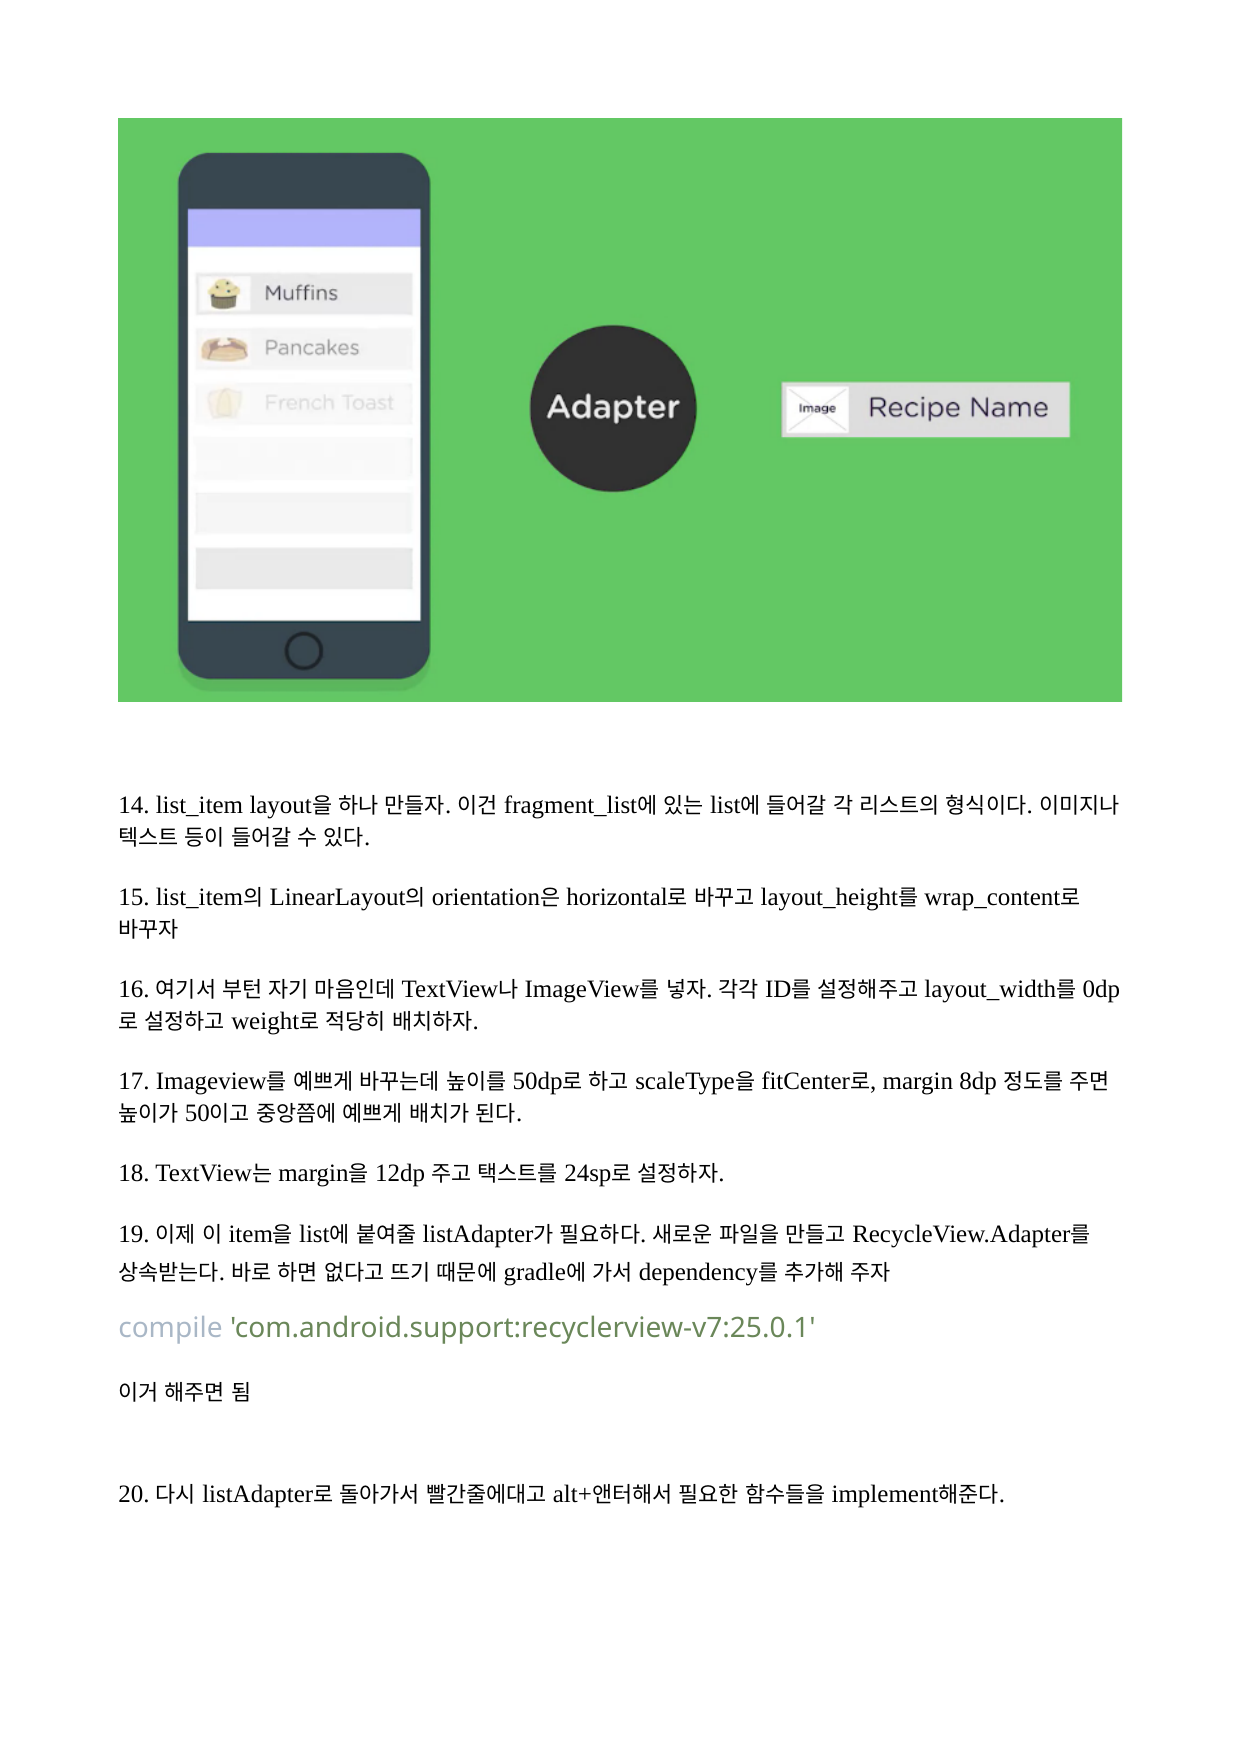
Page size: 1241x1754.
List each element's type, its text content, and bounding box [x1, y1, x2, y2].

text 18. TextView는 margin을 12dp 주고 택스트를 24sp로 설정하자. [118, 1156, 1122, 1188]
text 19. 이제 이 item을 list에 붙여줄 listAdapter가 필요하다. 새로운 파일을 만들고 RecycleView.Adapter를 상속받는다. 바로 하면 없다고 뜨기 때문에 gradle에 가서 dependency를 추가해 주자 [118, 1217, 1122, 1286]
text 17. Imageview를 예쁘게 바꾸는데 높이를 50dp로 하고 scaleType을 fitCenter로, margin 8dp 정도를 주면 높이가 50이고 중앙쯤에 예쁘게 배치가 된다. [118, 1064, 1122, 1128]
text 이거 해주면 됨 [118, 1375, 1122, 1407]
text 15. list_item의 LinearLayout의 orientation은 horizontal로 바꾸고 layout_height를 wrap_content로 바꾸자 [118, 880, 1122, 943]
text 20. 다시 listAdapter로 돌아가서 빨간줄에대고 alt+앤터해서 필요한 함수들을 implement해준다. [118, 1477, 1122, 1508]
text 14. list_item layout을 하나 만들자. 이건 fragment_list에 있는 list에 들어갈 각 리스트의 형식이다. 이미지나 텍스트 등이 들어갈 수 있다. [118, 788, 1122, 851]
picture [118, 118, 1123, 702]
text compile 'com.android.support:recyclerview-v7:25.0.1' [118, 1307, 1122, 1346]
text 16. 여기서 부턴 자기 마음인데 TextView나 ImageView를 넣자. 각각 ID를 설정해주고 layout_width를 0dp로 설정하고 weight로 적당히 배치하자. [118, 972, 1122, 1036]
